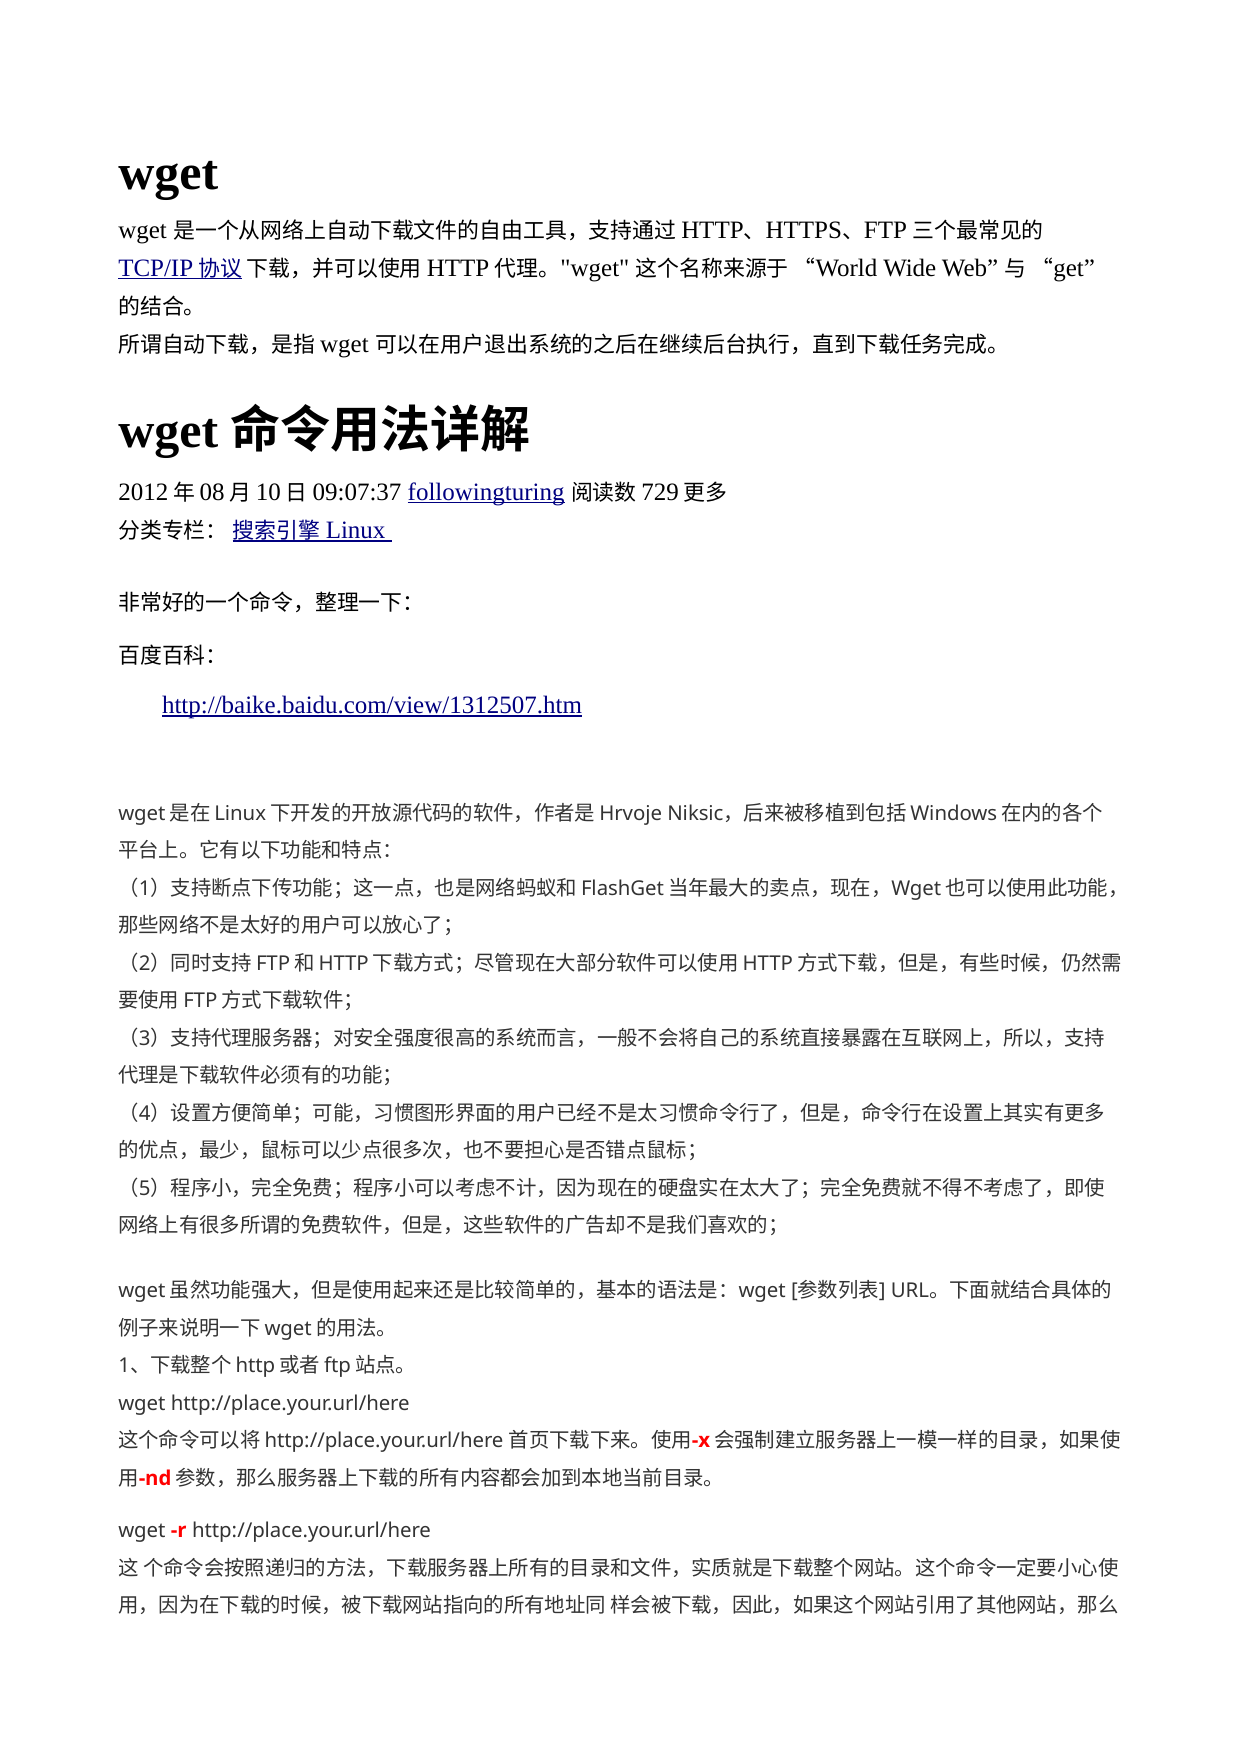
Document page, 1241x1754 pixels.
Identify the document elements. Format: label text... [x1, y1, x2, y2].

text wget 是一个从网络上自动下载文件的自由工具，支持通过 HTTP、HTTPS、FTP 三个最常见的 TCP/IP协议 下载，并可以使用 HTTP 代理。"wget" 这个名称来源于 “World Wide Web” 与 “get” 的结合。 [118, 213, 1122, 321]
subtitle wget [118, 143, 1122, 201]
text 2012年08月10日 09:07:37 followingturing 阅读数 729更多 [118, 475, 1122, 506]
text http://baike.baidu.com/view/1312507.htm [118, 690, 1122, 719]
subtitle wget 命令用法详解 [118, 390, 1122, 462]
text 所谓自动下载，是指 wget 可以在用户退出系统的之后在继续后台执行，直到下载任务完成。 [118, 327, 1122, 359]
text 百度百科： [118, 638, 1122, 669]
text wget是在Linux下开发的开放源代码的软件，作者是Hrvoje Niksic，后来被移植到包括Windows在内的各个平台上。它有以下功能和特点： （1）支持断点下传功能；这一点，也是网络蚂蚁和FlashGet当年最大的卖点，现在，Wget也可以使用此功能，那些网络不是太好的用户可以放心了； （2）同时支持FTP和HTTP下载方式；尽管现在大部分软件可以使用HTTP方式下载，但是，有些时候，仍然需要使用FTP方式下载软件； （3）支持代理服务器；对安全强度很高的系统而言，一般不会将自己的系统直接暴露在互联网上，所以，支持代理是下载软件必须有的功能； （4）设置方便简单；可能，习惯图形界面的用户已经不是太习惯命令行了，但是，命令行在设置上其实有更多的优点，最少，鼠标可以少点很多次，也不要担心是否错点鼠标； （5）程序小，完全免费；程序小可以考虑不计，因为现在的硬盘实在太大了；完全免费就不得不考虑了，即使网络上有很多所谓的免费软件，但是，这些软件的广告却不是我们喜欢的； wget虽然功能强大，但是使用起来还是比较简单的，基本的语法是：wget [参数列表] URL。下面就结合具体的例子来说明一下wget的用法。 1、下载整个http或者ftp站点。 wget http://place.your.url/here 这个命令可以将http://place.your.url/here 首页下载下来。使用-x会强制建立服务器上一模一样的目录，如果使用-nd参数，那么服务器上下载的所有内容都会加到本地当前目录。 [118, 788, 1122, 1491]
text 非常好的一个命令，整理一下： [118, 585, 1122, 617]
text wget -r http://place.your.url/here 这 个命令会按照递归的方法，下载服务器上所有的目录和文件，实质就是下载整个网站。这个命令一定要小心使用，因为在下载的时候，被下载网站指向的所有地址同 样会被下载，因此，如果这个网站引用了其他网站，那么 [118, 1506, 1122, 1618]
text 分类专栏： 搜索引擎 Linux [118, 513, 1122, 544]
